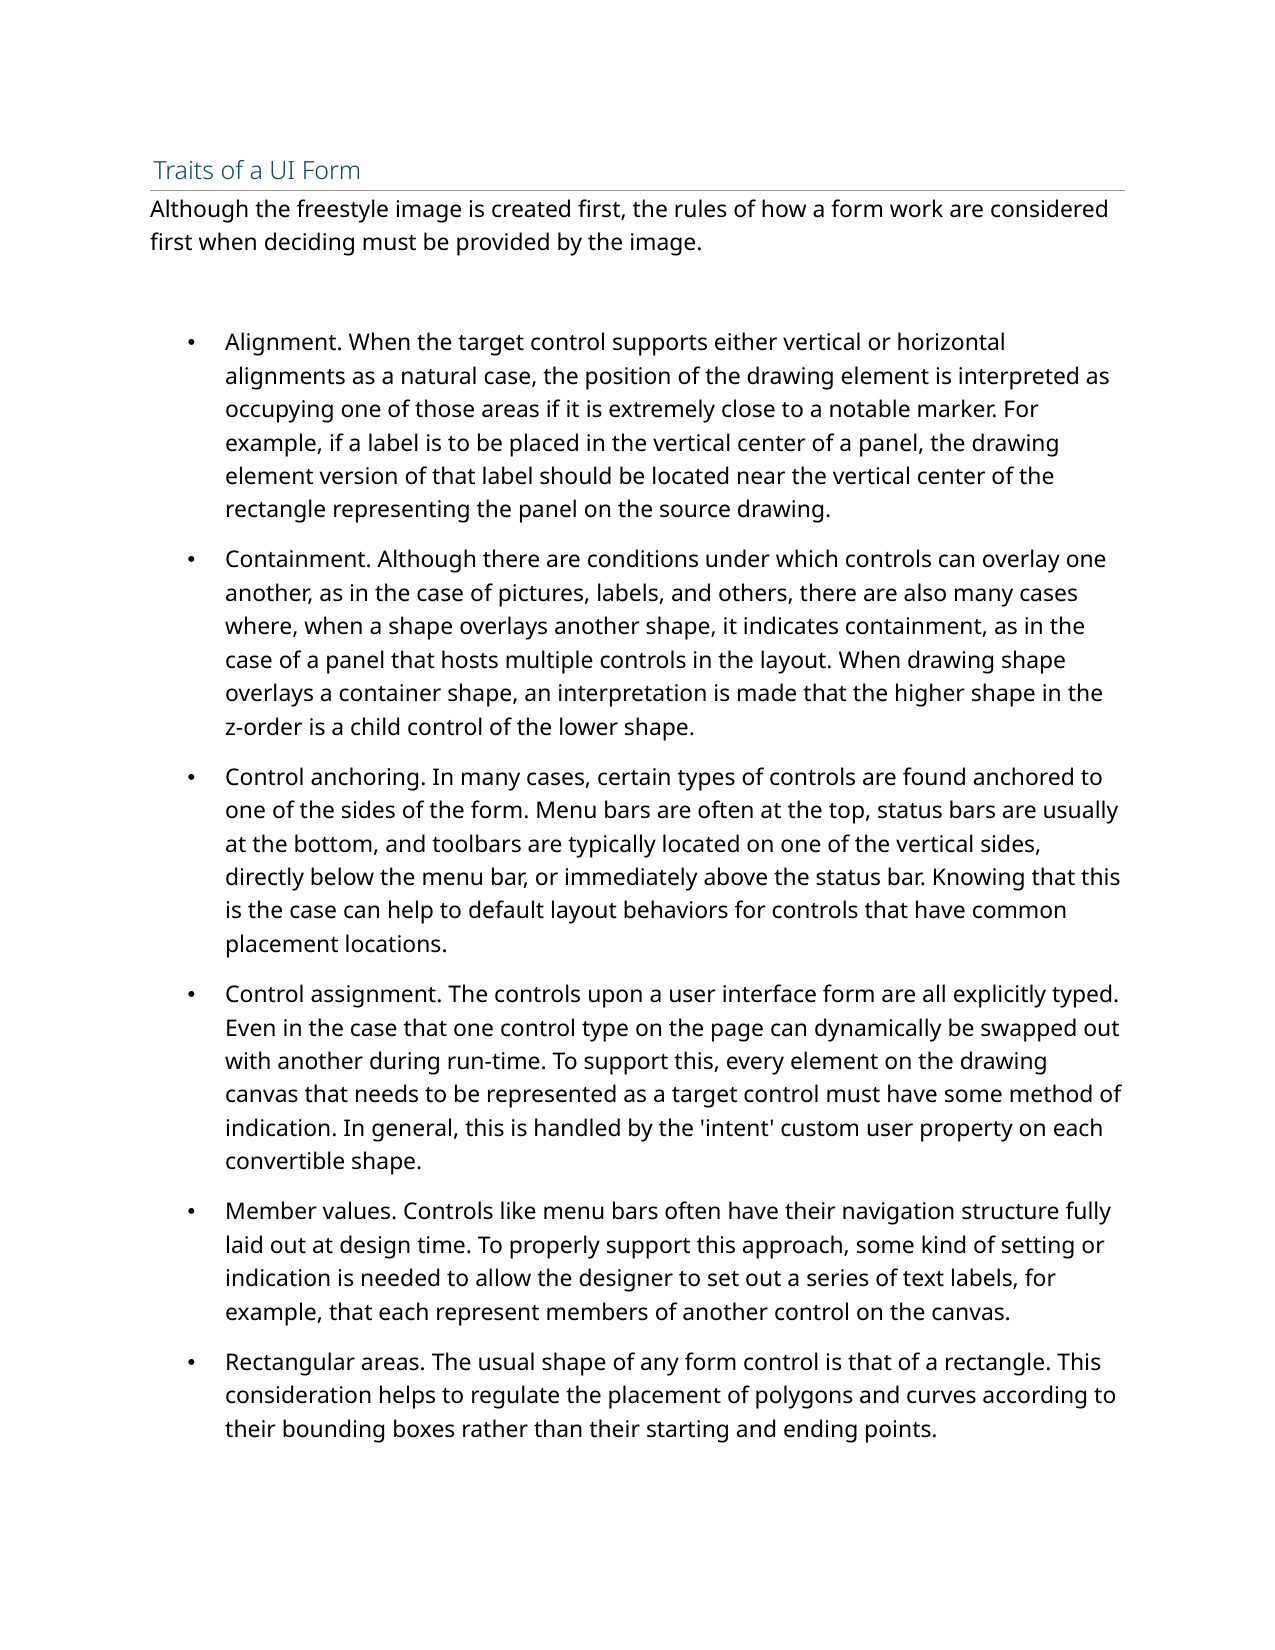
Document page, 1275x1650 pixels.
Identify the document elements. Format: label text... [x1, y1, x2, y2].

subtitle Traits of a UI Form [150, 150, 1125, 190]
list Control anchoring. In many cases, certain types of controls are found anchored to one of the sides of the form. Menu bars are often at the top, status bars are usually at the bottom, and toolbars are typically located on one of the vertical sides, directly below the menu bar, or immediately above the status bar. Knowing that this is the case can help to default layout behaviors for controls that have common placement locations. [187, 761, 1125, 959]
list Alignment. When the target control supports either vertical or horizontal alignments as a natural case, the position of the drawing element is interpreted as occupying one of those areas if it is extremely close to a notable marker. For example, if a label is to be placed in the vertical center of a panel, the drawing element version of that label should be located near the vertical center of the rectangle representing the panel on the source drawing. [187, 326, 1125, 524]
list Rectangular areas. The usual shape of any form control is that of a rectangle. This consideration helps to regulate the placement of polygons and curves according to their bounding boxes rather than their starting and ending points. [187, 1346, 1125, 1444]
text Although the freestyle image is created first, the rules of how a form work are considered first when deciding must be provided by the image. [150, 192, 1125, 257]
list Member values. Controls like menu bars often have their navigation structure fully laid out at design time. To properly support this approach, some kind of setting or indication is needed to allow the designer to set out a series of text labels, for example, that each represent members of another control on the canvas. [187, 1195, 1125, 1327]
list Control assignment. The controls upon a user interface form are all explicitly typed. Even in the case that one control type on the page can dynamically be swapped out with another during run-time. To support this, every element on the drawing canvas that needs to be represented as a target control must have some method of indication. In general, this is handled by the 'intent' custom user property on each convertible shape. [187, 978, 1125, 1176]
list Containment. Although there are conditions under which controls can overlay one another, as in the case of pictures, labels, and others, there are also many cases where, when a shape overlays another shape, it indicates containment, as in the case of a panel that hosts multiple controls in the layout. When drawing shape overlays a container shape, an interpretation is made that the higher shape in the z-order is a child control of the lower shape. [187, 543, 1125, 742]
